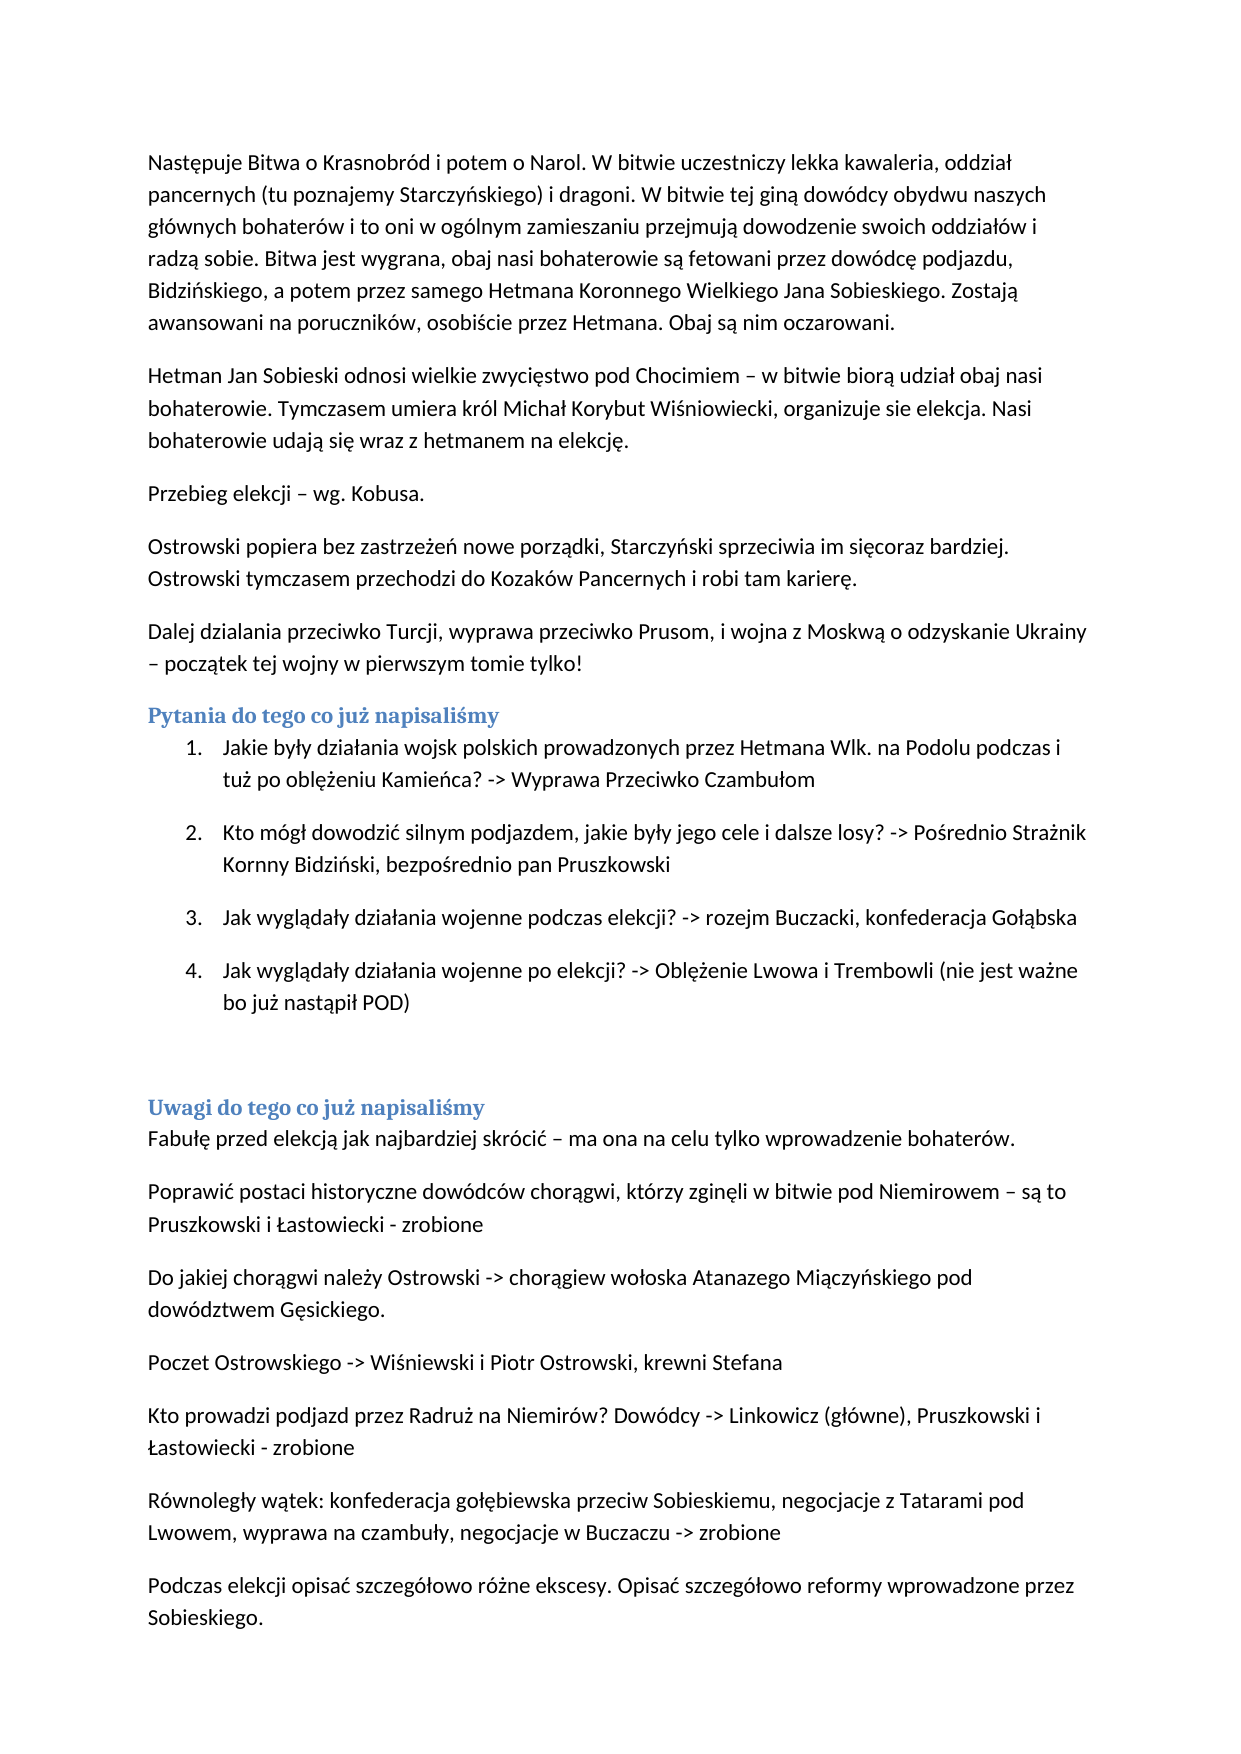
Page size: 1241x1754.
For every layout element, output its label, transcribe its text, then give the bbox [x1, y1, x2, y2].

text Do jakiej chorągwi należy Ostrowski -> chorągiew wołoska Atanazego Miączyńskiego pod dowództwem Gęsickiego. [148, 1263, 1093, 1323]
text Podczas elekcji opisać szczegółowo różne ekscesy. Opisać szczegółowo reformy wprowadzone przez Sobieskiego. [148, 1571, 1093, 1632]
subtitle Uwagi do tego co już napisaliśmy [148, 1094, 1093, 1121]
text Fabułę przed elekcją jak najbardziej skrócić – ma ona na celu tylko wprowadzenie bohaterów. [148, 1124, 1093, 1152]
text Dalej dzialania przeciwko Turcji, wyprawa przeciwko Prusom, i wojna z Moskwą o odzyskanie Ukrainy – początek tej wojny w pierwszym tomie tylko! [148, 617, 1093, 677]
list Jakie były działania wojsk polskich prowadzonych przez Hetmana Wlk. na Podolu podczas i tuż po oblężeniu Kamieńca? -> Wyprawa Przeciwko Czambułom [185, 733, 1093, 793]
list Jak wyglądały działania wojenne podczas elekcji? -> rozejm Buczacki, konfederacja Gołąbska [185, 903, 1093, 931]
list Jak wyglądały działania wojenne po elekcji? -> Oblężenie Lwowa i Trembowli (nie jest ważne bo już nastąpił POD) [185, 956, 1093, 1016]
text Poprawić postaci historyczne dowódców chorągwi, którzy zginęli w bitwie pod Niemirowem – są to Pruszkowski i Łastowiecki - zrobione [148, 1177, 1093, 1238]
text Przebieg elekcji – wg. Kobusa. [148, 479, 1093, 507]
list Kto mógł dowodzić silnym podjazdem, jakie były jego cele i dalsze losy? -> Pośrednio Strażnik Kornny Bidziński, bezpośrednio pan Pruszkowski [185, 818, 1093, 878]
text Następuje Bitwa o Krasnobród i potem o Narol. W bitwie uczestniczy lekka kawaleria, oddział pancernych (tu poznajemy Starczyńskiego) i dragoni. W bitwie tej giną dowódcy obydwu naszych głównych bohaterów i to oni w ogólnym zamieszaniu przejmują dowodzenie swoich oddziałów i radzą sobie. Bitwa jest wygrana, obaj nasi bohaterowie są fetowani przez dowódcę podjazdu, Bidzińskiego, a potem przez samego Hetmana Koronnego Wielkiego Jana Sobieskiego. Zostają awansowani na poruczników, osobiście przez Hetmana. Obaj są nim oczarowani. [148, 148, 1093, 337]
text Poczet Ostrowskiego -> Wiśniewski i Piotr Ostrowski, krewni Stefana [148, 1348, 1093, 1376]
subtitle Pytania do tego co już napisaliśmy [148, 702, 1093, 729]
text Równoległy wątek: konfederacja gołębiewska przeciw Sobieskiemu, negocjacje z Tatarami pod Lwowem, wyprawa na czambuły, negocjacje w Buczaczu -> zrobione [148, 1486, 1093, 1546]
text Ostrowski popiera bez zastrzeżeń nowe porządki, Starczyński sprzeciwia im sięcoraz bardziej. Ostrowski tymczasem przechodzi do Kozaków Pancernych i robi tam karierę. [148, 532, 1093, 592]
text Hetman Jan Sobieski odnosi wielkie zwycięstwo pod Chocimiem – w bitwie biorą udział obaj nasi bohaterowie. Tymczasem umiera król Michał Korybut Wiśniowiecki, organizuje sie elekcja. Nasi bohaterowie udają się wraz z hetmanem na elekcję. [148, 362, 1093, 454]
text Kto prowadzi podjazd przez Radruż na Niemirów? Dowódcy -> Linkowicz (główne), Pruszkowski i Łastowiecki - zrobione [148, 1401, 1093, 1461]
